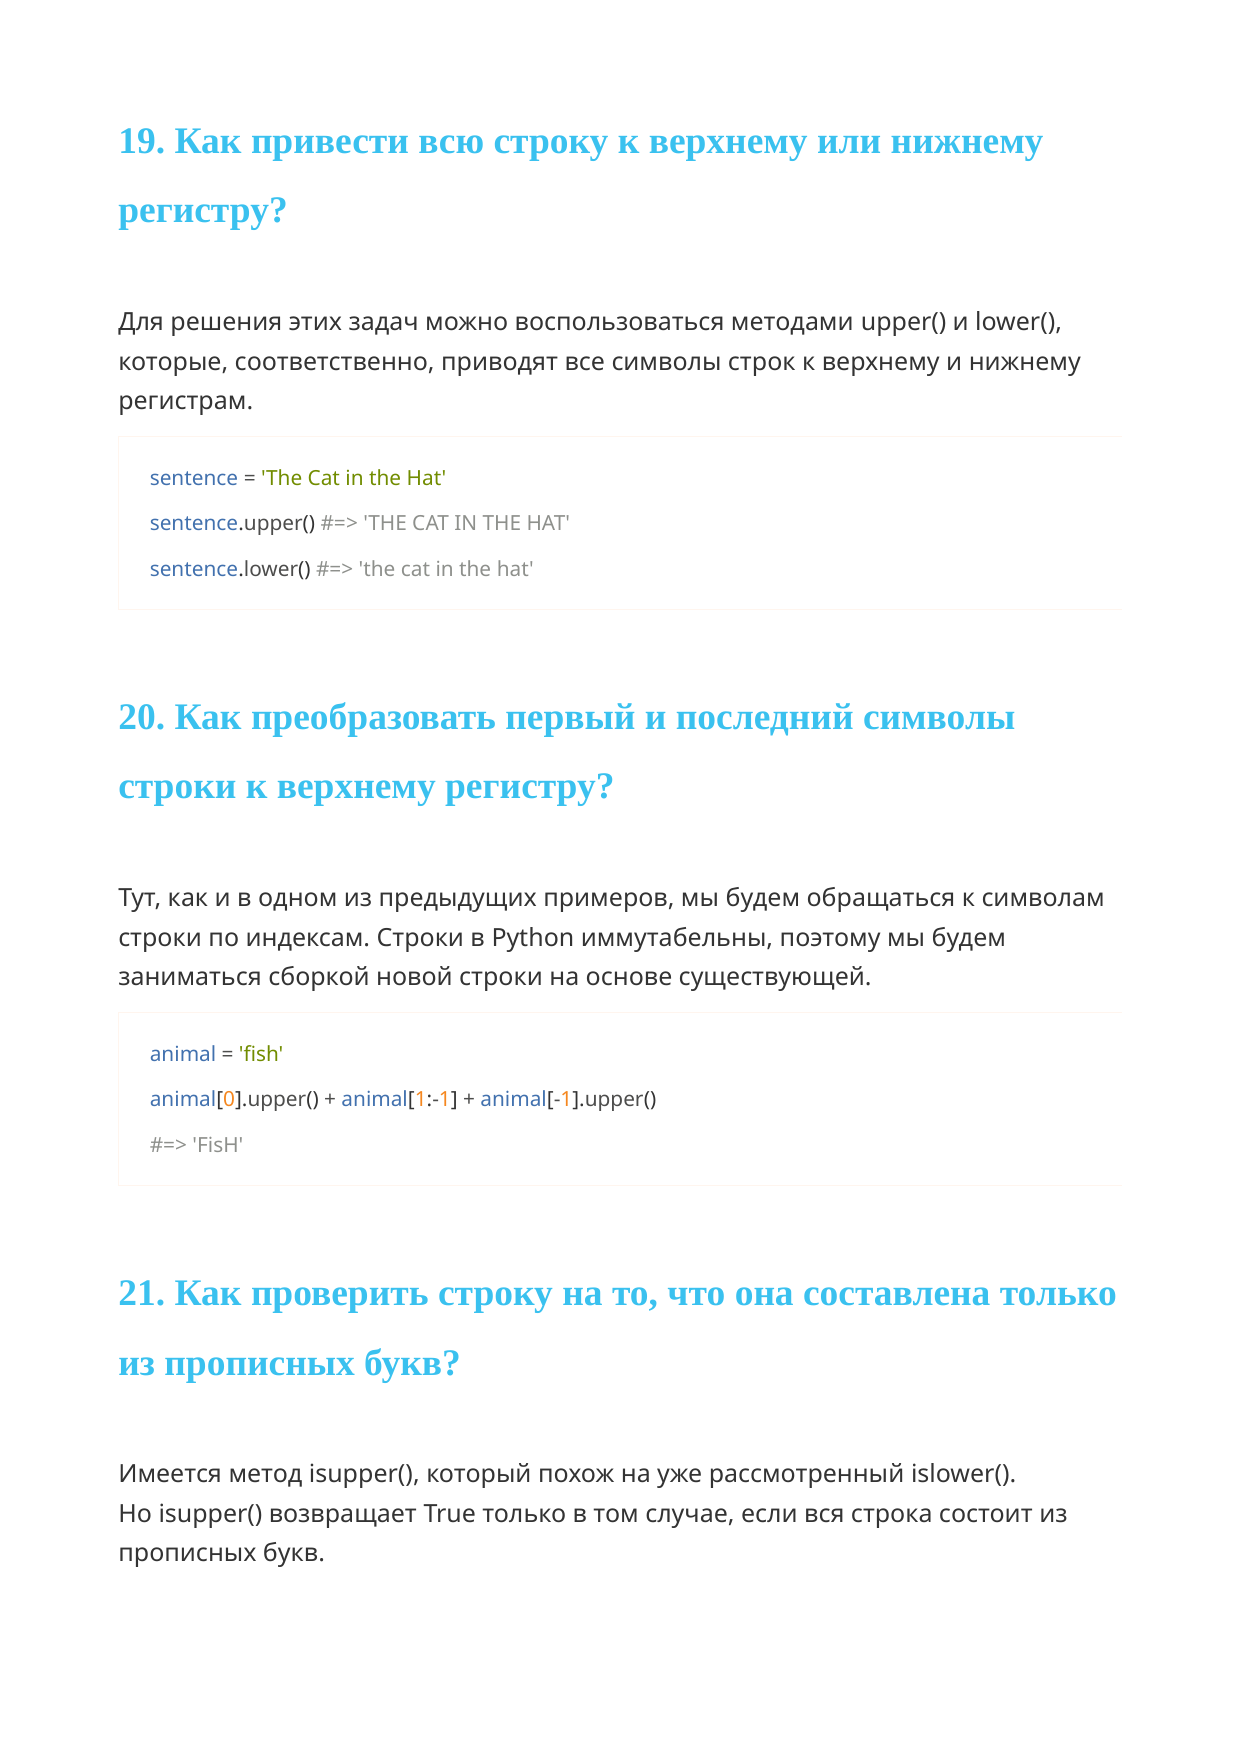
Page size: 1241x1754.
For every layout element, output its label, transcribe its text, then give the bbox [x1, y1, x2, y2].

text animal = 'fish' [119, 1013, 1122, 1058]
text #=> 'FisH' [119, 1103, 1122, 1185]
text sentence = 'The Cat in the Hat' [119, 437, 1122, 482]
subtitle 20. Как преобразовать первый и последний символы строки к верхнему регистру? [118, 694, 1122, 807]
subtitle 19. Как привести всю строку к верхнему или нижнему регистру? [118, 118, 1122, 231]
text animal[0].upper() + animal[1:-1] + animal[-1].upper() [119, 1058, 1122, 1103]
text sentence.lower() #=> 'the cat in the hat' [119, 527, 1122, 609]
text Для решения этих задач можно воспользоваться методами upper() и lower(), которые, соответственно, приводят все символы строк к верхнему и нижнему регистрам. [118, 270, 1122, 416]
text Тут, как и в одном из предыдущих примеров, мы будем обращаться к символам строки по индексам. Строки в Python иммутабельны, поэтому мы будем заниматься сборкой новой строки на основе существующей. [118, 846, 1122, 992]
text sentence.upper() #=> 'THE CAT IN THE HAT' [119, 482, 1122, 527]
text Имеется метод isupper(), который похож на уже рассмотренный islower(). Но isupper() возвращает True только в том случае, если вся строка состоит из прописных букв. [118, 1422, 1122, 1568]
subtitle 21. Как проверить строку на то, что она составлена только из прописных букв? [118, 1270, 1122, 1383]
